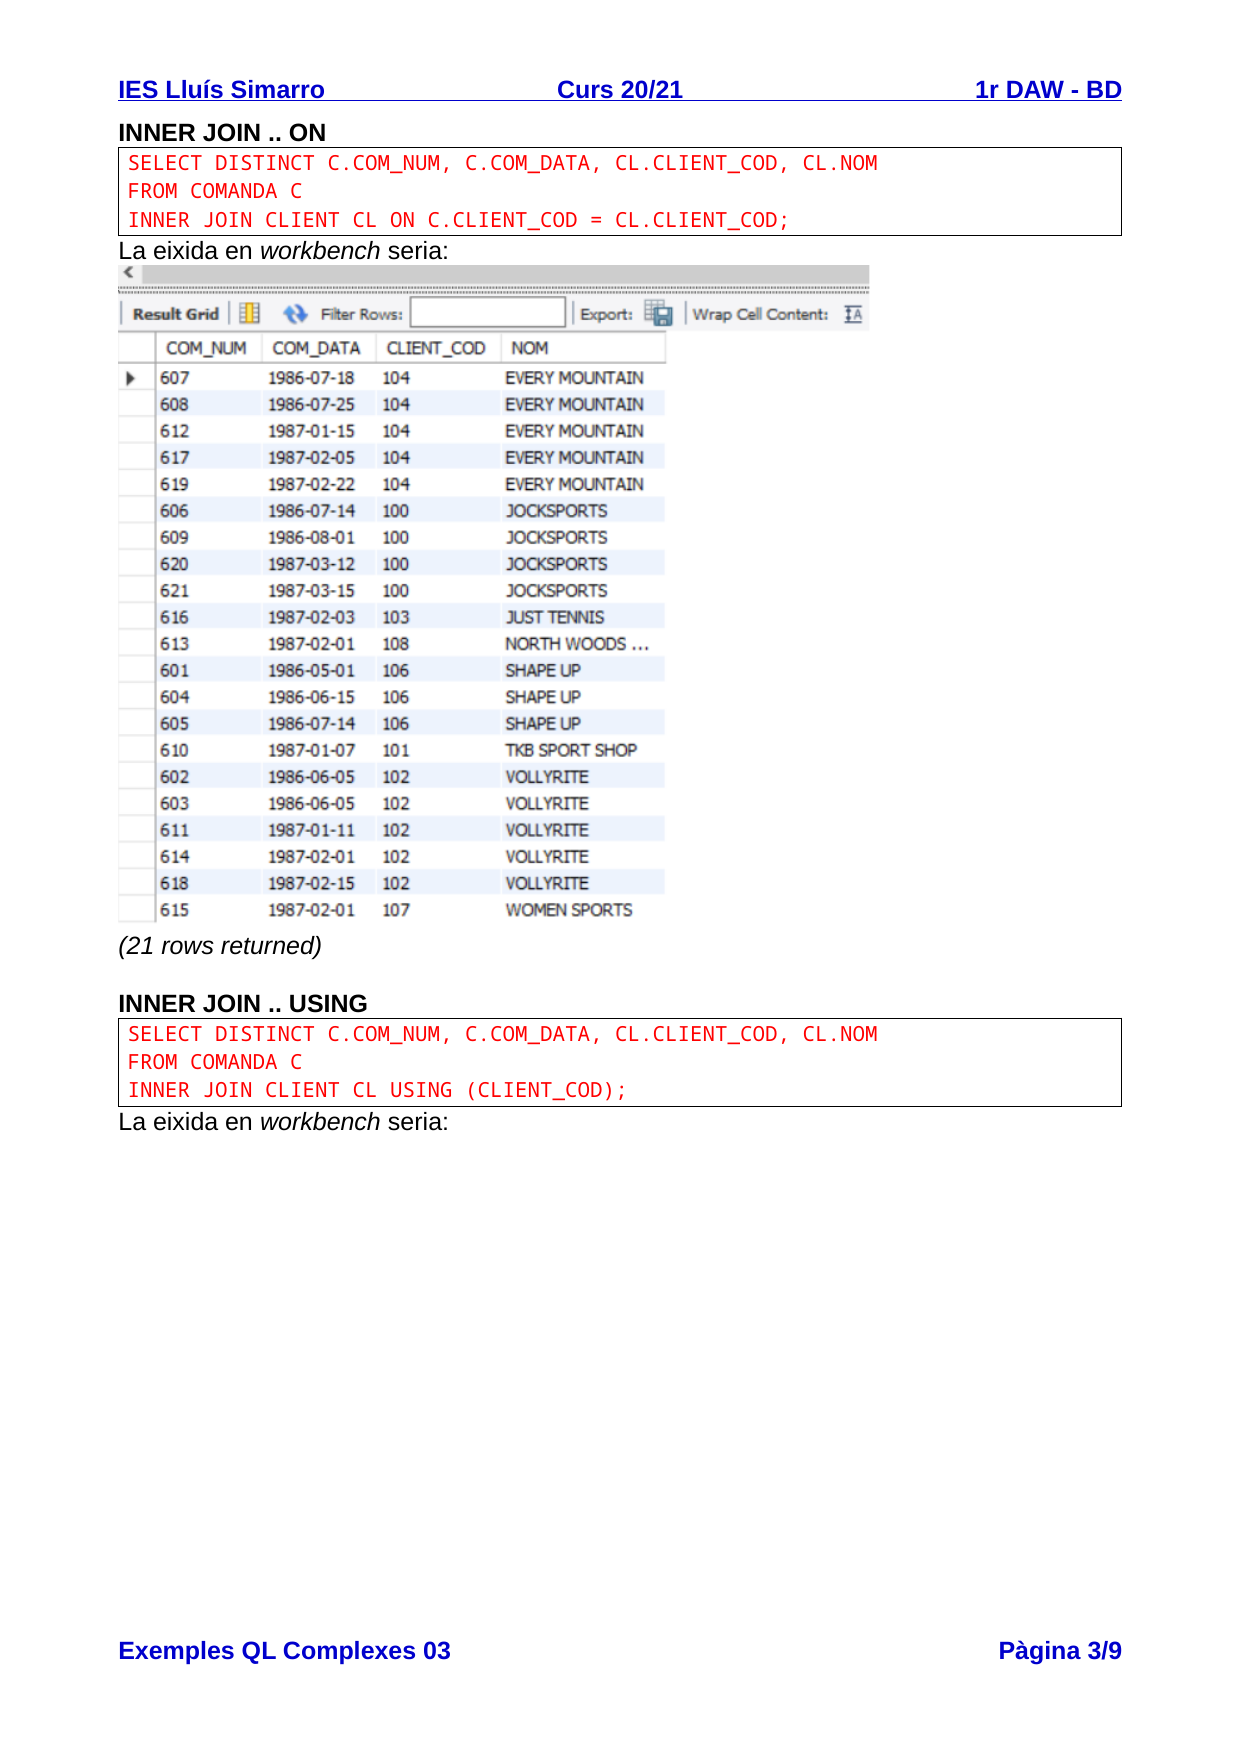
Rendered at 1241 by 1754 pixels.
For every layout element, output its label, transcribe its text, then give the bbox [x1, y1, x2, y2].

text INNER JOIN .. USING [118, 989, 1122, 1018]
text INNER JOIN .. ON [118, 118, 1122, 147]
text INNER JOIN CLIENT CL USING (CLIENT_COD); [119, 1074, 1121, 1106]
text La eixida en workbench seria: [118, 1107, 1122, 1136]
text INNER JOIN CLIENT CL ON C.CLIENT_COD = CL.CLIENT_COD; [119, 204, 1121, 235]
text SELECT DISTINCT C.COM_NUM, C.COM_DATA, CL.CLIENT_COD, CL.NOM [119, 148, 1121, 175]
text FROM COMANDA C [119, 175, 1121, 204]
text SELECT DISTINCT C.COM_NUM, C.COM_DATA, CL.CLIENT_COD, CL.NOM [119, 1019, 1121, 1046]
text (21 rows returned) [118, 931, 1122, 960]
text FROM COMANDA C [119, 1046, 1121, 1074]
text La eixida en workbench seria: [118, 236, 1122, 265]
